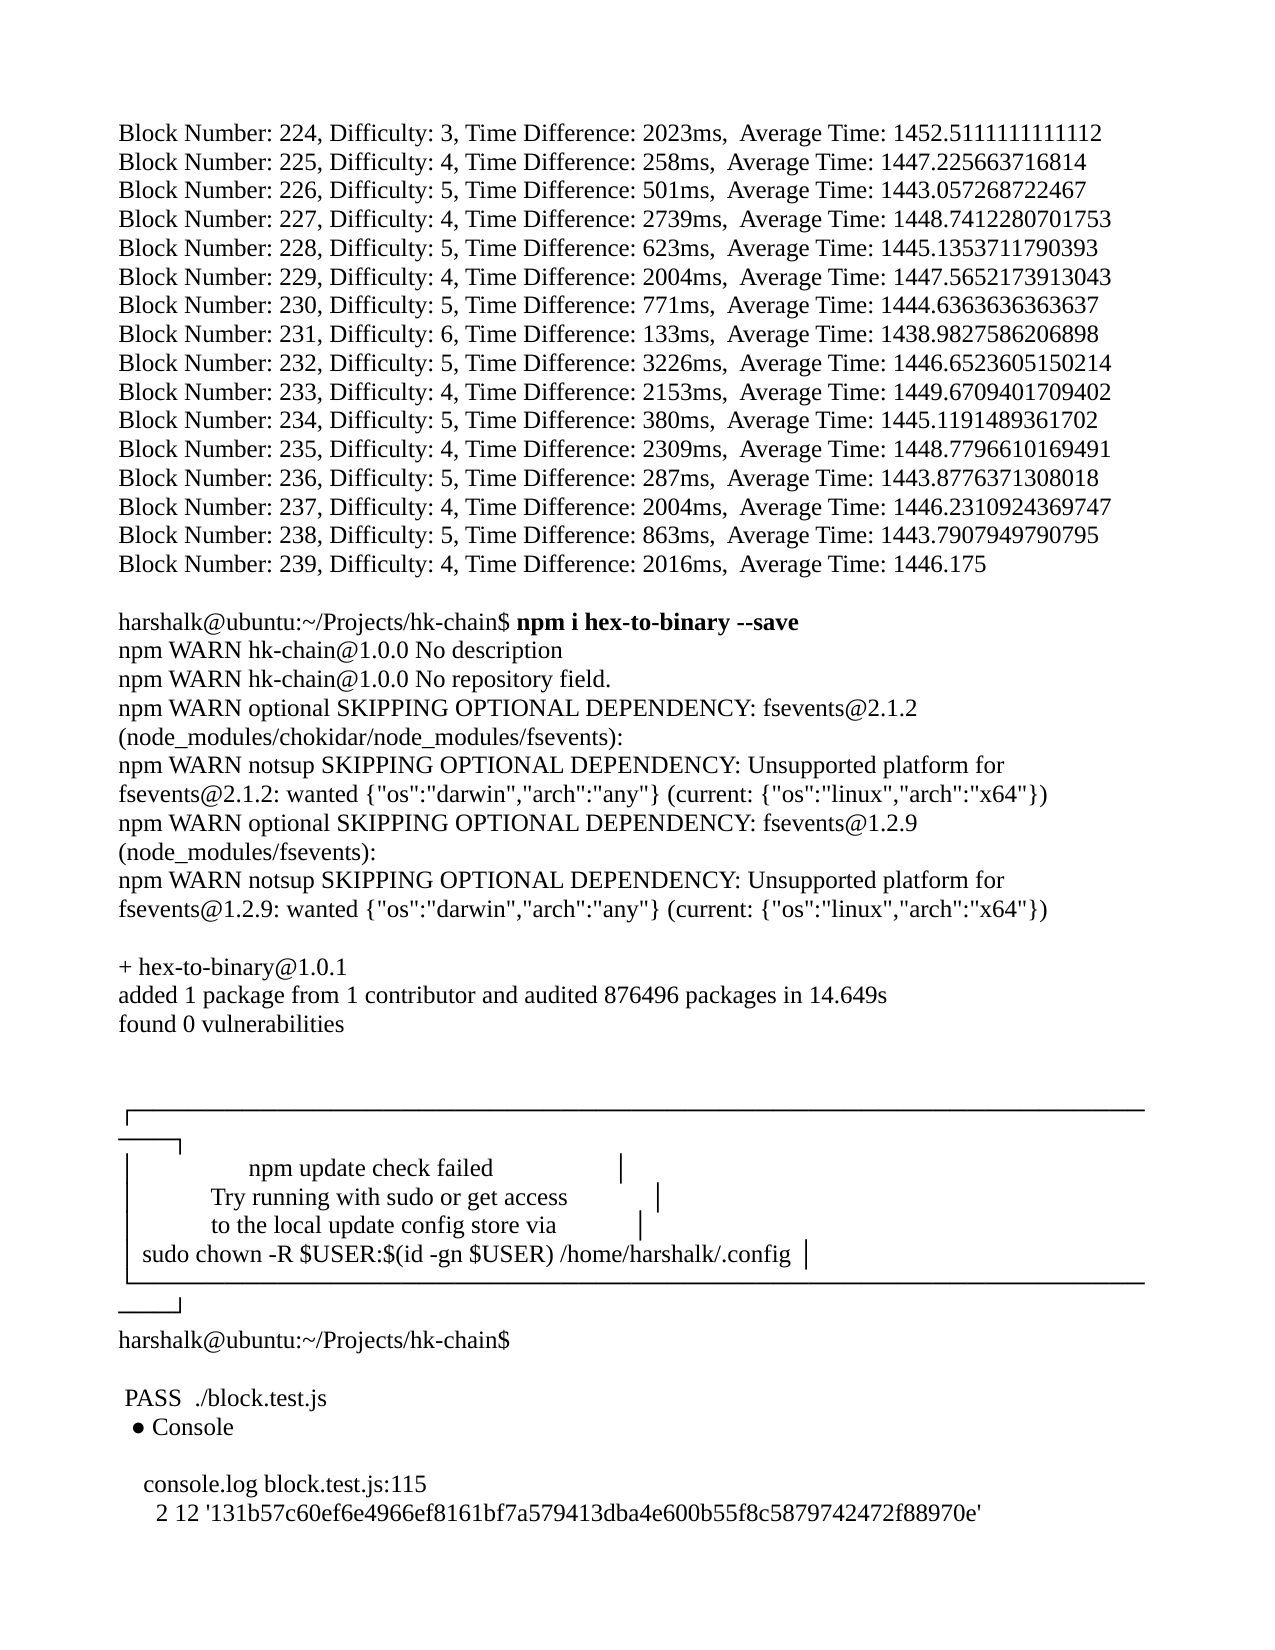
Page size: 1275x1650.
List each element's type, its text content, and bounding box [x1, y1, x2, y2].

text console.log block.test.js:115 [118, 1469, 1157, 1498]
text Block Number: 224, Difficulty: 3, Time Difference: 2023ms, Average Time: 1452.5111111111112 [118, 118, 1157, 147]
text Block Number: 234, Difficulty: 5, Time Difference: 380ms, Average Time: 1445.1191489361702 [118, 406, 1157, 434]
text npm WARN notsup SKIPPING OPTIONAL DEPENDENCY: Unsupported platform for fsevents@2.1.2: wanted {"os":"darwin","arch":"any"} (current: {"os":"linux","arch":"x64"}) [118, 751, 1157, 808]
text found 0 vulnerabilities [118, 1009, 1157, 1038]
text npm WARN hk-chain@1.0.0 No description [118, 636, 1157, 664]
text Block Number: 239, Difficulty: 4, Time Difference: 2016ms, Average Time: 1446.175 [118, 549, 1157, 578]
text Block Number: 226, Difficulty: 5, Time Difference: 501ms, Average Time: 1443.057268722467 [118, 176, 1157, 204]
text npm WARN hk-chain@1.0.0 No repository field. [118, 664, 1157, 693]
text 2 12 '131b57c60ef6e4966ef8161bf7a579413dba4e600b55f8c5879742472f88970e' [118, 1498, 1157, 1527]
text harshalk@ubuntu:~/Projects/hk-chain$ npm i hex-to-binary --save [118, 607, 1157, 636]
text Block Number: 225, Difficulty: 4, Time Difference: 258ms, Average Time: 1447.225663716814 [118, 147, 1157, 176]
text Block Number: 232, Difficulty: 5, Time Difference: 3226ms, Average Time: 1446.6523605150214 [118, 348, 1157, 377]
text │ to the local update config store via │ [641, 1211, 1157, 1239]
text harshalk@ubuntu:~/Projects/hk-chain$ [118, 1326, 1157, 1354]
text │ sudo chown -R $USER:$(id -gn $USER) /home/harshalk/.config │ [128, 1239, 805, 1268]
text Block Number: 237, Difficulty: 4, Time Difference: 2004ms, Average Time: 1446.2310924369747 [118, 492, 1157, 521]
text Block Number: 228, Difficulty: 5, Time Difference: 623ms, Average Time: 1445.1353711790393 [118, 233, 1157, 262]
text │ npm update check failed │ [622, 1153, 1157, 1182]
text ● Console [118, 1412, 1157, 1441]
text │ to the local update config store via │ [128, 1211, 639, 1239]
text added 1 package from 1 contributor and audited 876496 packages in 14.649s [118, 981, 1157, 1009]
text Block Number: 238, Difficulty: 5, Time Difference: 863ms, Average Time: 1443.7907949790795 [118, 521, 1157, 549]
text PASS ./block.test.js [118, 1383, 1157, 1412]
text npm WARN optional SKIPPING OPTIONAL DEPENDENCY: fsevents@2.1.2 (node_modules/chokidar/node_modules/fsevents): [118, 693, 1157, 751]
text Block Number: 233, Difficulty: 4, Time Difference: 2153ms, Average Time: 1449.6709401709402 [118, 377, 1157, 406]
text Block Number: 236, Difficulty: 5, Time Difference: 287ms, Average Time: 1443.8776371308018 [118, 463, 1157, 492]
text └────────────────────────────────────────────────────────────┘ [118, 1268, 1157, 1326]
text │ sudo chown -R $USER:$(id -gn $USER) /home/harshalk/.config │ [807, 1239, 1157, 1268]
text npm WARN notsup SKIPPING OPTIONAL DEPENDENCY: Unsupported platform for fsevents@1.2.9: wanted {"os":"darwin","arch":"any"} (current: {"os":"linux","arch":"x64"}) [118, 866, 1157, 923]
text │ Try running with sudo or get access │ [128, 1182, 657, 1211]
text npm WARN optional SKIPPING OPTIONAL DEPENDENCY: fsevents@1.2.9 (node_modules/fsevents): [118, 808, 1157, 866]
text │ Try running with sudo or get access │ [659, 1182, 1157, 1211]
text Block Number: 230, Difficulty: 5, Time Difference: 771ms, Average Time: 1444.6363636363637 [118, 291, 1157, 319]
text Block Number: 229, Difficulty: 4, Time Difference: 2004ms, Average Time: 1447.5652173913043 [118, 262, 1157, 291]
text Block Number: 231, Difficulty: 6, Time Difference: 133ms, Average Time: 1438.9827586206898 [118, 319, 1157, 348]
text Block Number: 227, Difficulty: 4, Time Difference: 2739ms, Average Time: 1448.7412280701753 [118, 204, 1157, 233]
text Block Number: 235, Difficulty: 4, Time Difference: 2309ms, Average Time: 1448.7796610169491 [118, 434, 1157, 463]
text │ npm update check failed │ [128, 1153, 620, 1182]
text ┌────────────────────────────────────────────────────────────┐ [118, 1096, 1157, 1153]
text + hex-to-binary@1.0.1 [118, 952, 1157, 981]
